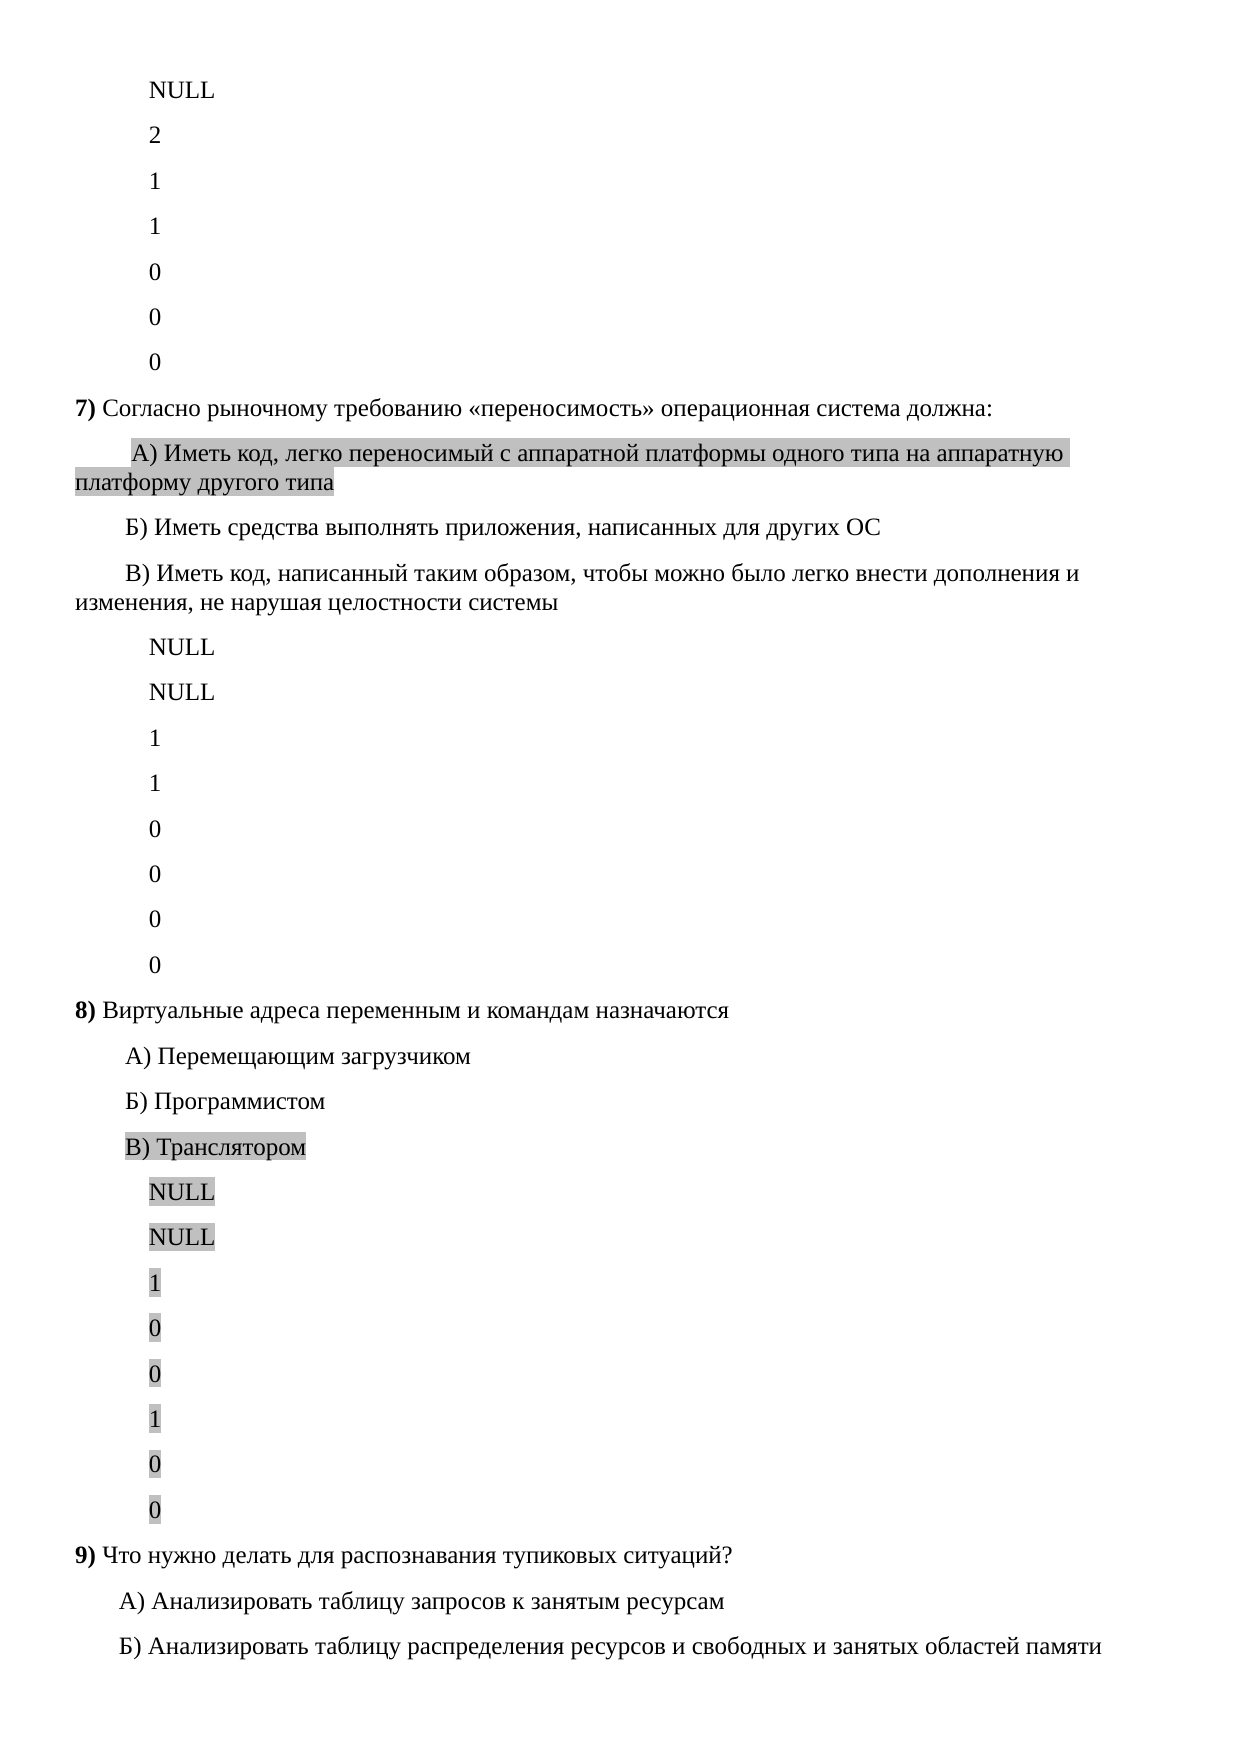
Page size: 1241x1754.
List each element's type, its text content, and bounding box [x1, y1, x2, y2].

text 0 [149, 1359, 1165, 1387]
text 0 [149, 1495, 1165, 1524]
text 1 [149, 768, 1165, 797]
text 9) Что нужно делать для распознавания тупиковых ситуаций? [75, 1540, 1165, 1569]
text В) Транслятором [75, 1132, 1165, 1160]
text 0 [149, 859, 1165, 888]
text NULL [149, 632, 1165, 661]
text 0 [149, 814, 1165, 842]
text Б) Программистом [75, 1086, 1165, 1115]
text 0 [149, 1313, 1165, 1342]
text В) Иметь код, написанный таким образом, чтобы можно было легко внести дополнения и изменения, не нарушая целостности системы [75, 558, 1165, 615]
text NULL [149, 677, 1165, 706]
text 1 [149, 1268, 1165, 1297]
text 0 [149, 302, 1165, 331]
text 8) Виртуальные адреса переменным и командам назначаются [75, 995, 1165, 1024]
text 1 [149, 723, 1165, 752]
text 0 [149, 1449, 1165, 1478]
text NULL [149, 1222, 1165, 1251]
text 1 [149, 1404, 1165, 1433]
text 1 [149, 211, 1165, 240]
text Б) Анализировать таблицу распределения ресурсов и свободных и занятых областей памяти [75, 1631, 1165, 1660]
text 2 [149, 120, 1165, 149]
text 1 [149, 166, 1165, 194]
text Б) Иметь средства выполнять приложения, написанных для других ОС [75, 512, 1165, 541]
text 0 [149, 257, 1165, 285]
text NULL [149, 75, 1165, 104]
text А) Иметь код, легко переносимый с аппаратной платформы одного типа на аппаратную платформу другого типа [75, 438, 1165, 496]
text NULL [149, 1177, 1165, 1206]
text 0 [149, 904, 1165, 933]
text 7) Согласно рыночному требованию «переносимость» операционная система должна: [75, 393, 1165, 422]
text А) Перемещающим загрузчиком [75, 1041, 1165, 1069]
text 0 [149, 950, 1165, 979]
text А) Анализировать таблицу запросов к занятым ресурсам [75, 1586, 1165, 1614]
text 0 [149, 347, 1165, 376]
